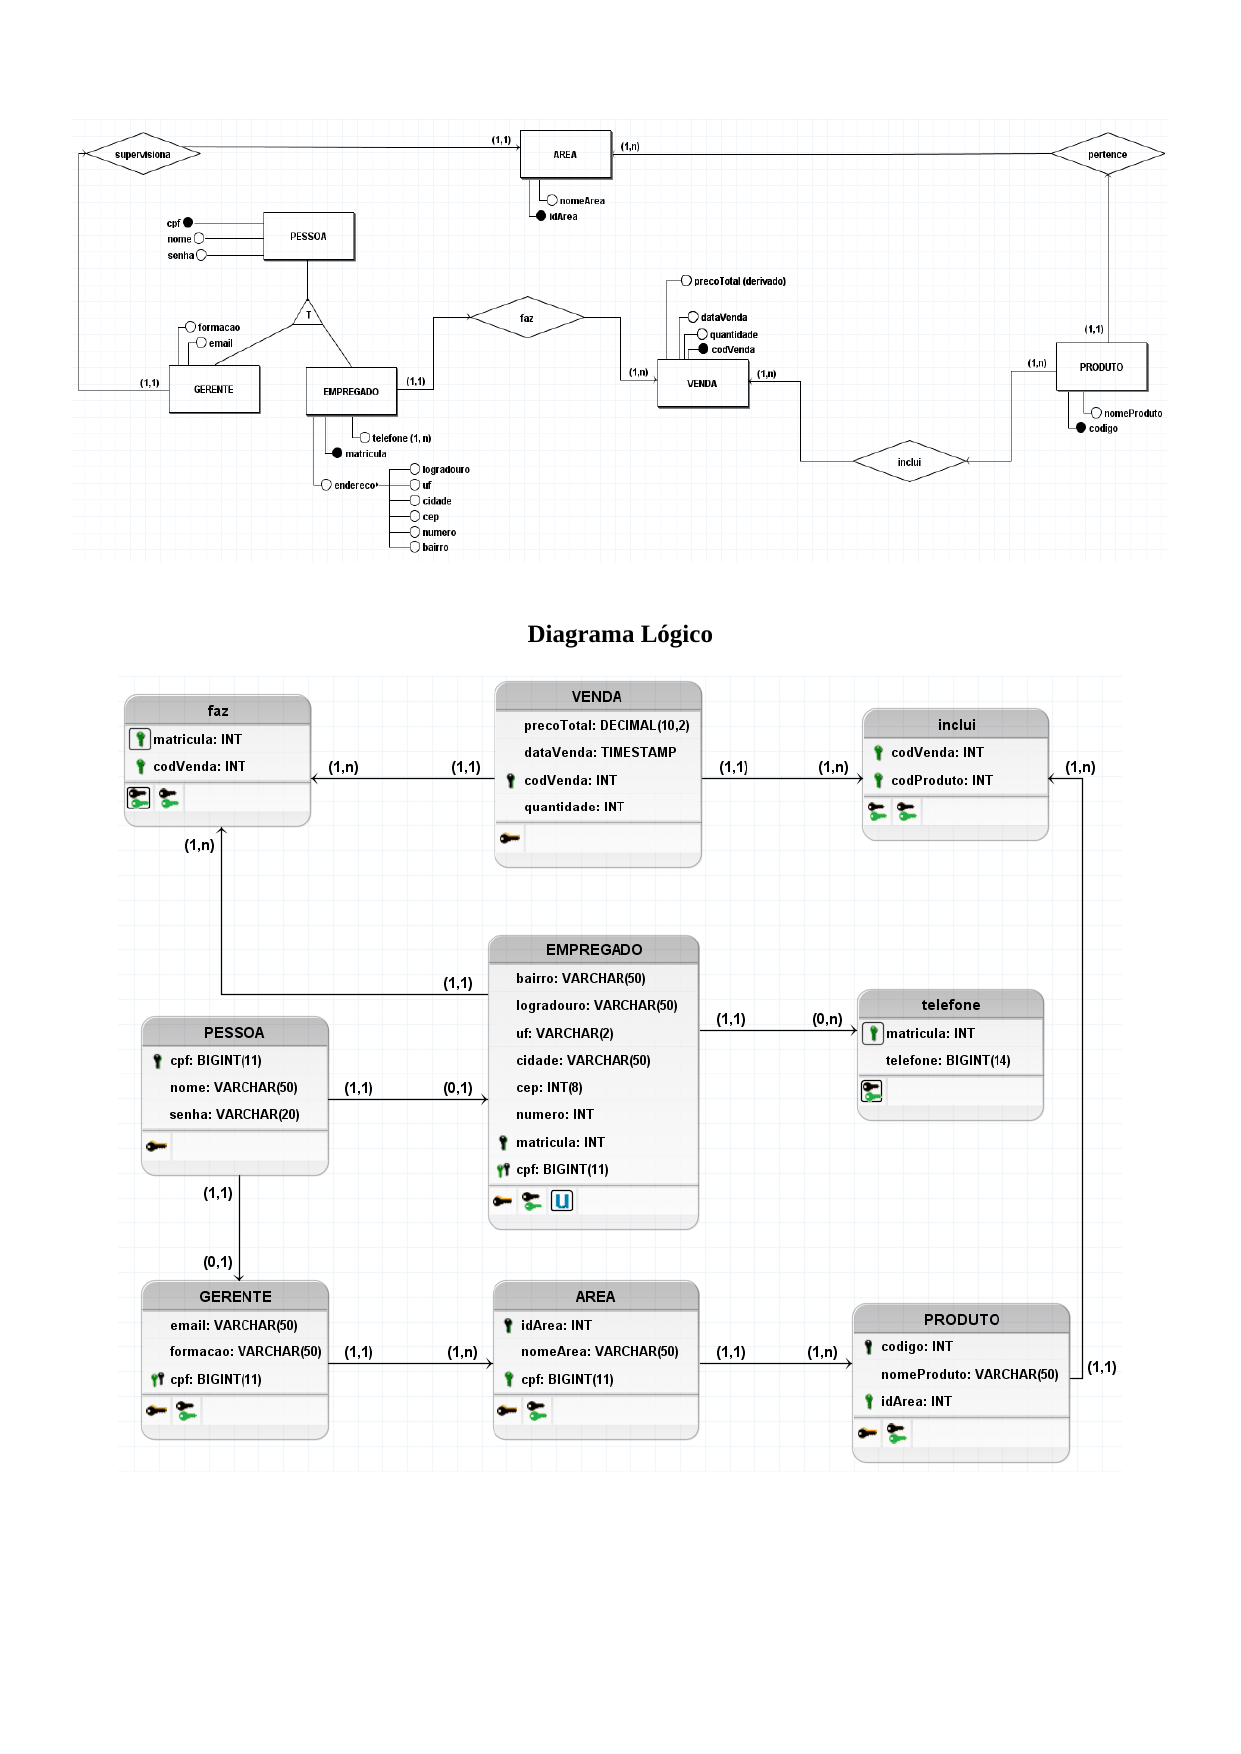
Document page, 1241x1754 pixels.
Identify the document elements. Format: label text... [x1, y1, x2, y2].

text Diagrama Lógico [118, 619, 1122, 648]
picture [72, 118, 1168, 562]
picture [118, 676, 1123, 1472]
